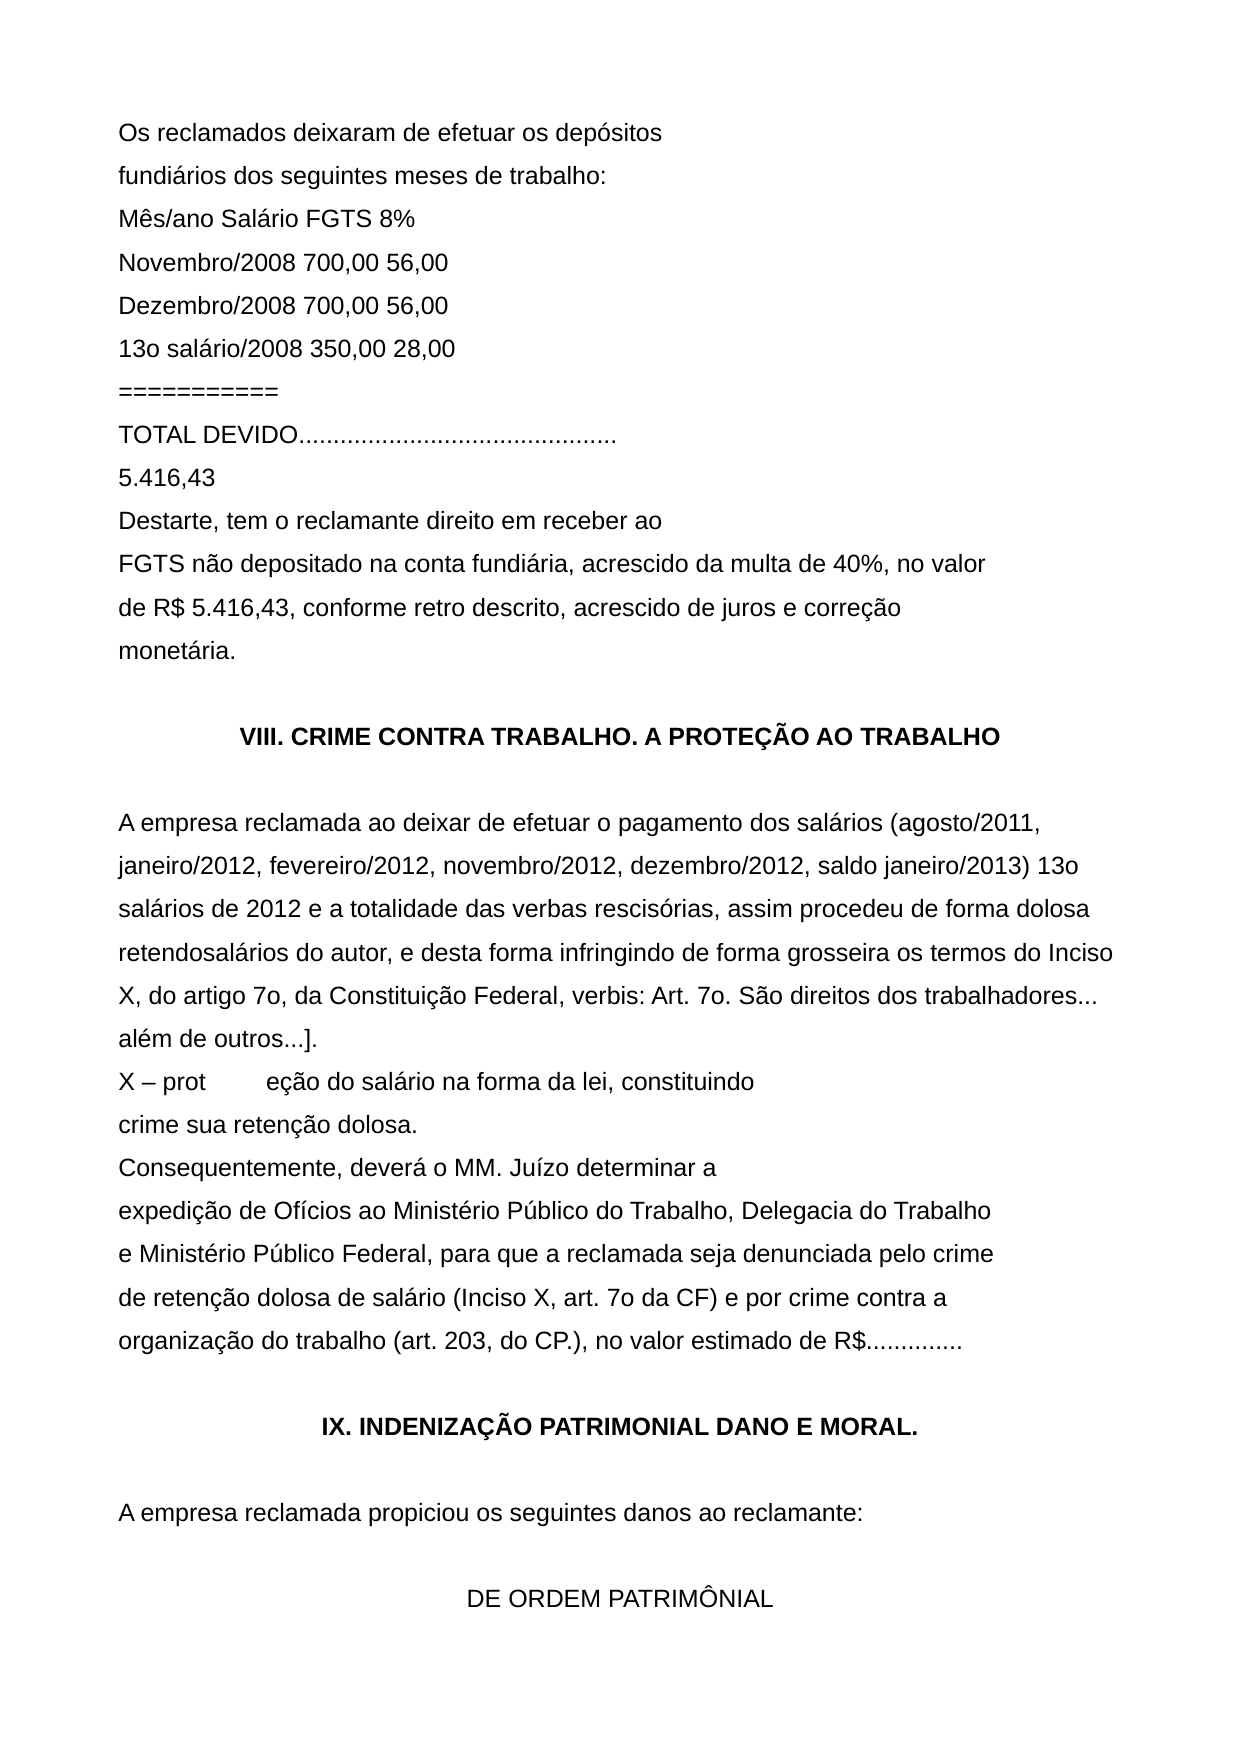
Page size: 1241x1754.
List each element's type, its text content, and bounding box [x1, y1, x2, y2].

text crime sua retenção dolosa. [118, 1110, 1122, 1139]
text Destarte, tem o reclamante direito em receber ao [118, 506, 1122, 535]
text FGTS não depositado na conta fundiária, acrescido da multa de 40%, no valor [118, 549, 1122, 578]
text 13o salário/2008 350,00 28,00 [118, 334, 1122, 362]
text e Ministério Público Federal, para que a reclamada seja denunciada pelo crime [118, 1239, 1122, 1268]
text IX. INDENIZAÇÃO PATRIMONIAL DANO E MORAL. [118, 1412, 1122, 1441]
text Consequentemente, deverá o MM. Juízo determinar a [118, 1153, 1122, 1182]
text de R$ 5.416,43, conforme retro descrito, acrescido de juros e correção [118, 592, 1122, 621]
text de retenção dolosa de salário (Inciso X, art. 7o da CF) e por crime contra a [118, 1282, 1122, 1311]
text DE ORDEM PATRIMÔNIAL [118, 1584, 1122, 1613]
text 5.416,43 [118, 463, 1122, 492]
text Mês/ano Salário FGTS 8% [118, 204, 1122, 233]
text A empresa reclamada propiciou os seguintes danos ao reclamante: [118, 1498, 1122, 1527]
text monetária. [118, 636, 1122, 664]
text VIII. CRIME CONTRA TRABALHO. A PROTEÇÃO AO TRABALHO [118, 722, 1122, 751]
text janeiro/2012, fevereiro/2012, novembro/2012, dezembro/2012, saldo janeiro/2013) 13o salários de 2012 e a totalidade das verbas rescisórias, assim procedeu de forma dolosa retendosalários do autor, e desta forma infringindo de forma grosseira os termos do Inciso X, do artigo 7o, da Constituição Federal, verbis: Art. 7o. São direitos dos trabalhadores... além de outros...]. [118, 851, 1122, 1052]
text A empresa reclamada ao deixar de efetuar o pagamento dos salários (agosto/2011, [118, 808, 1122, 837]
text organização do trabalho (art. 203, do CP.), no valor estimado de R$.............. [118, 1326, 1122, 1354]
text Dezembro/2008 700,00 56,00 [118, 291, 1122, 319]
text fundiários dos seguintes meses de trabalho: [118, 161, 1122, 190]
text expedição de Ofícios ao Ministério Público do Trabalho, Delegacia do Trabalho [118, 1196, 1122, 1225]
text =========== [118, 377, 1122, 406]
text TOTAL DEVIDO.............................................. [118, 420, 1122, 449]
text Novembro/2008 700,00 56,00 [118, 247, 1122, 276]
text Os reclamados deixaram de efetuar os depósitos [118, 118, 1122, 147]
text X – prot eção do salário na forma da lei, constituindo [118, 1067, 1122, 1096]
